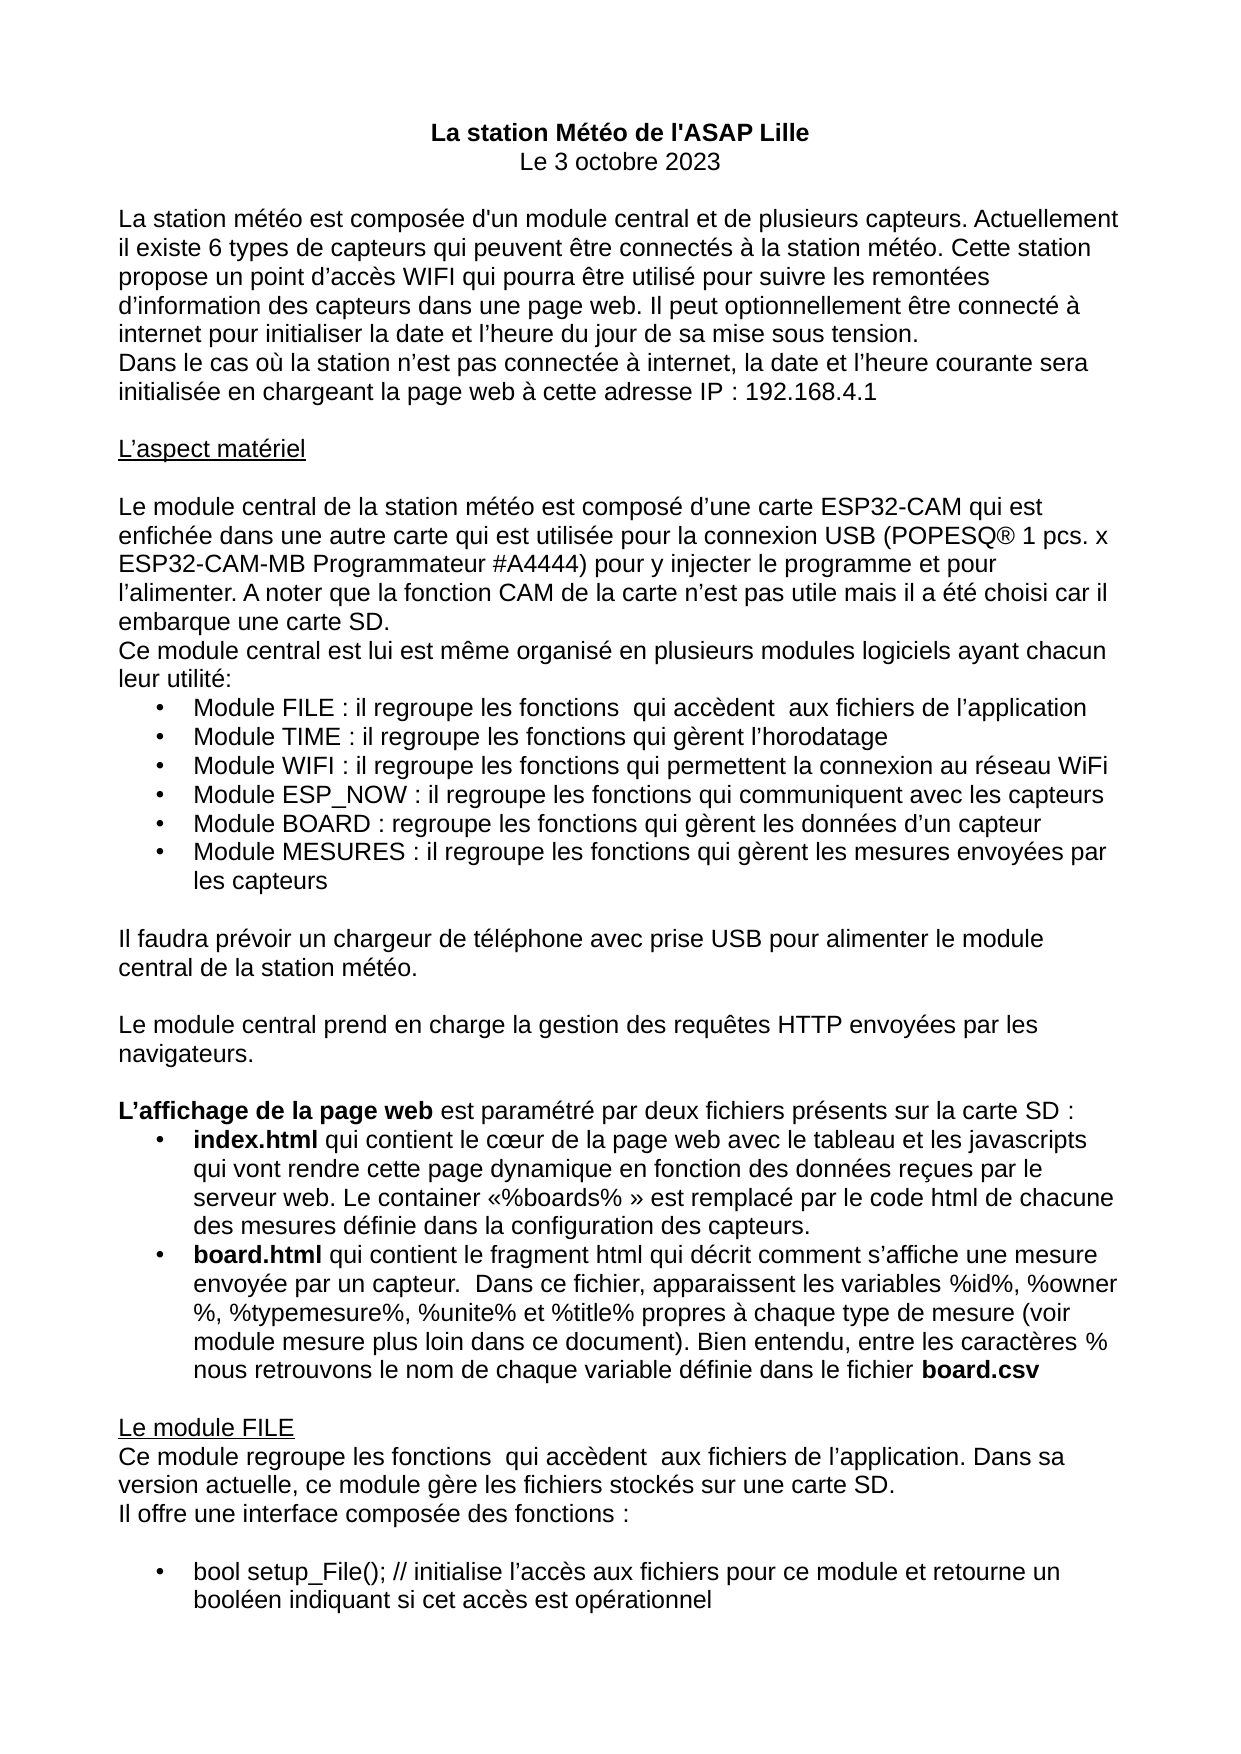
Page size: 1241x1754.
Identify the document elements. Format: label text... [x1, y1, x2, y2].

text L’affichage de la page web est paramétré par deux fichiers présents sur la carte SD : [118, 1096, 1122, 1125]
list Module WIFI : il regroupe les fonctions qui permettent la connexion au réseau WiFi [156, 751, 1122, 780]
list Module FILE : il regroupe les fonctions qui accèdent aux fichiers de l’application [156, 693, 1122, 722]
list bool setup_File(); // initialise l’accès aux fichiers pour ce module et retourne un booléen indiquant si cet accès est opérationnel [156, 1556, 1122, 1614]
text Ce module central est lui est même organisé en plusieurs modules logiciels ayant chacun leur utilité: [118, 636, 1122, 693]
text La station Météo de l'ASAP Lille [118, 118, 1122, 147]
list Module TIME : il regroupe les fonctions qui gèrent l’horodatage [156, 722, 1122, 751]
text Il faudra prévoir un chargeur de téléphone avec prise USB pour alimenter le module central de la station météo. [118, 924, 1122, 981]
list Module ESP_NOW : il regroupe les fonctions qui communiquent avec les capteurs [156, 780, 1122, 808]
text Ce module regroupe les fonctions qui accèdent aux fichiers de l’application. Dans sa version actuelle, ce module gère les fichiers stockés sur une carte SD. [118, 1441, 1122, 1499]
text L’aspect matériel [118, 434, 1122, 463]
text Le 3 octobre 2023 [118, 147, 1122, 176]
text La station météo est composée d'un module central et de plusieurs capteurs. Actuellement il existe 6 types de capteurs qui peuvent être connectés à la station météo. Cette station propose un point d’accès WIFI qui pourra être utilisé pour suivre les remontées d’information des capteurs dans une page web. Il peut optionnellement être connecté à internet pour initialiser la date et l’heure du jour de sa mise sous tension. [118, 204, 1122, 348]
list index.html qui contient le cœur de la page web avec le tableau et les javascripts qui vont rendre cette page dynamique en fonction des données reçues par le serveur web. Le container «%boards% » est remplacé par le code html de chacune des mesures définie dans la configuration des capteurs. [156, 1125, 1122, 1240]
text Dans le cas où la station n’est pas connectée à internet, la date et l’heure courante sera initialisée en chargeant la page web à cette adresse IP : 192.168.4.1 [118, 348, 1122, 406]
list Module MESURES : il regroupe les fonctions qui gèrent les mesures envoyées par les capteurs [156, 837, 1122, 895]
text Le module FILE [118, 1413, 1122, 1441]
text Il offre une interface composée des fonctions : [118, 1499, 1122, 1528]
list Module BOARD : regroupe les fonctions qui gèrent les données d’un capteur [156, 808, 1122, 837]
list board.html qui contient le fragment html qui décrit comment s’affiche une mesure envoyée par un capteur. Dans ce fichier, apparaissent les variables %id%, %owner%, %typemesure%, %unite% et %title% propres à chaque type de mesure (voir module mesure plus loin dans ce document). Bien entendu, entre les caractères % nous retrouvons le nom de chaque variable définie dans le fichier board.csv [156, 1240, 1122, 1384]
text Le module central prend en charge la gestion des requêtes HTTP envoyées par les navigateurs. [118, 1010, 1122, 1067]
text Le module central de la station météo est composé d’une carte ESP32-CAM qui est enfichée dans une autre carte qui est utilisée pour la connexion USB (POPESQ® 1 pcs. x ESP32-CAM-MB Programmateur #A4444) pour y injecter le programme et pour l’alimenter. A noter que la fonction CAM de la carte n’est pas utile mais il a été choisi car il embarque une carte SD. [118, 492, 1122, 636]
